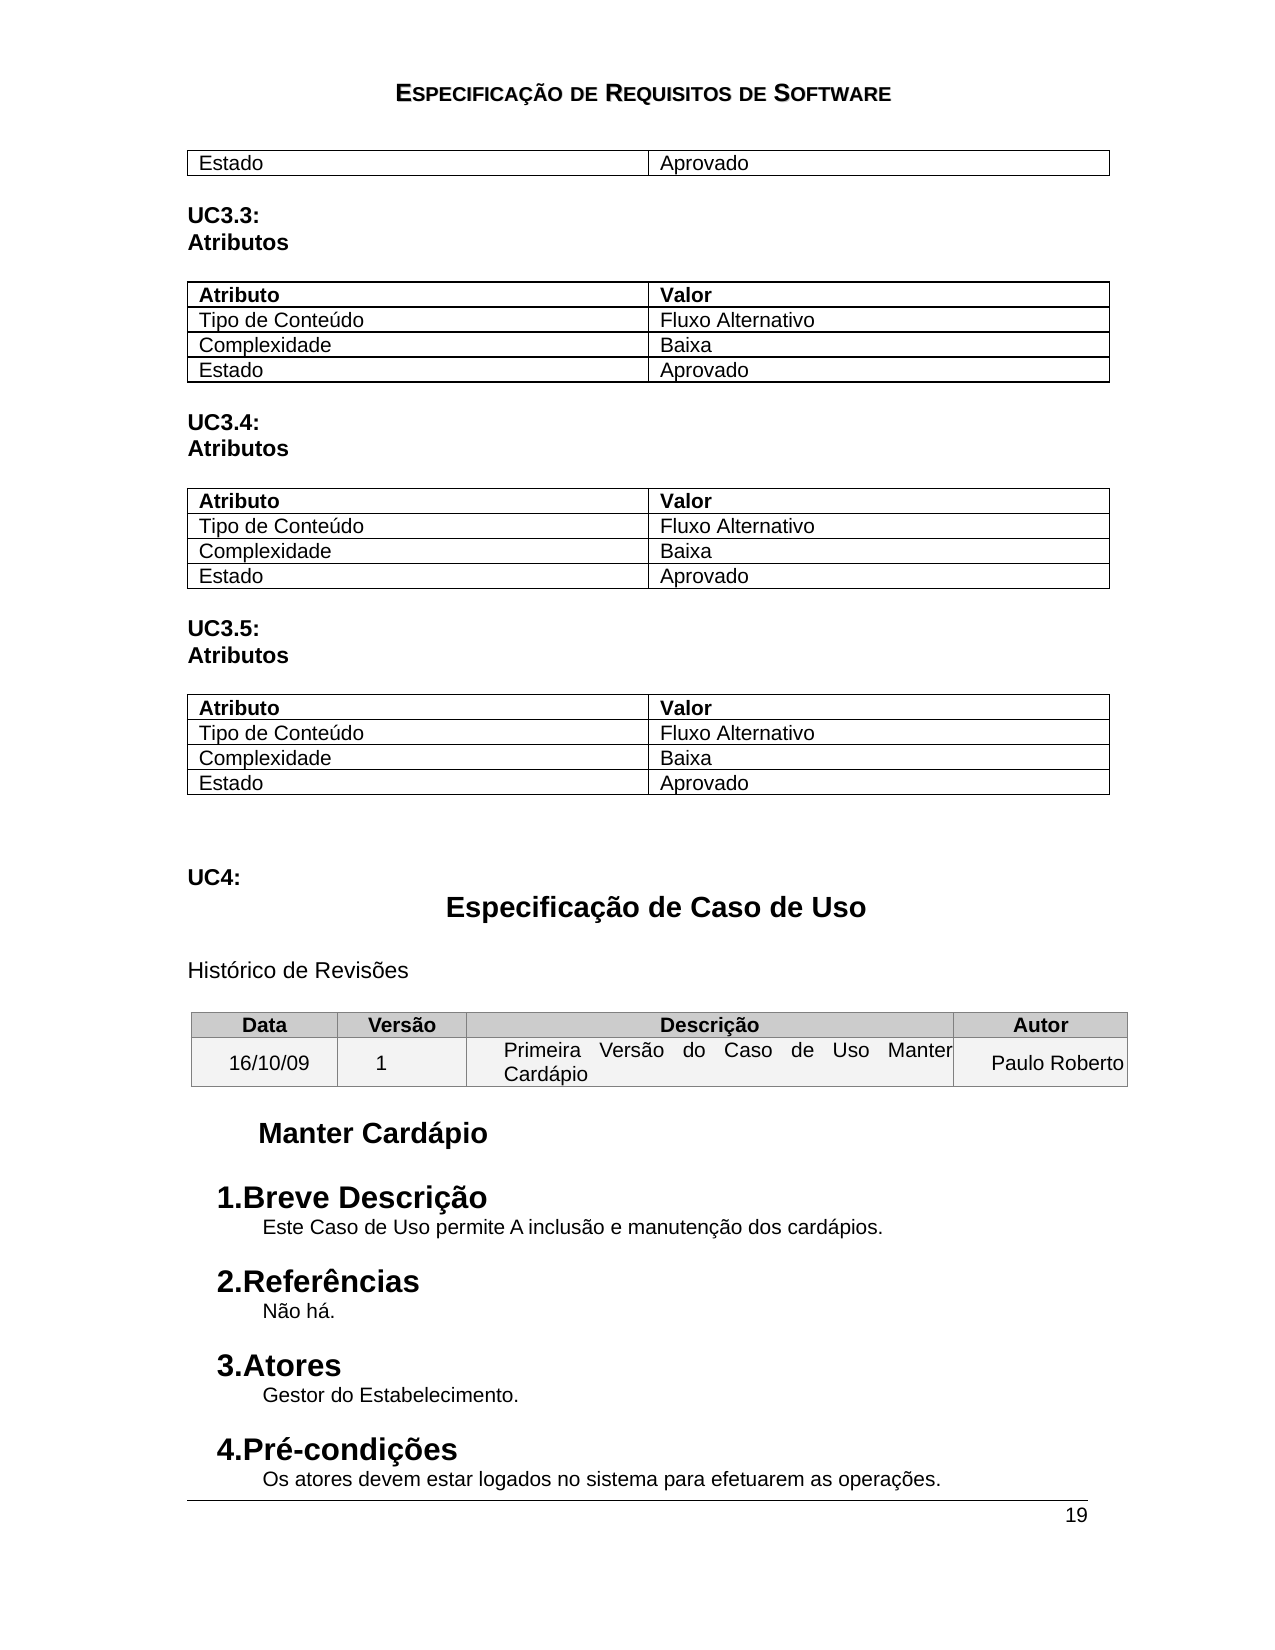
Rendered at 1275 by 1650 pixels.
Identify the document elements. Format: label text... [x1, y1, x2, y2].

table_cell Estado [188, 151, 648, 175]
table_cell Estado [188, 770, 648, 794]
table_cell Estado [188, 358, 648, 381]
text Atributos [187, 642, 1088, 668]
table_header Valor [649, 283, 1109, 306]
text UC4: [187, 863, 1088, 890]
table_cell Complexidade [188, 745, 648, 769]
table_cell Baixa [649, 333, 1109, 356]
table_header Autor [954, 1013, 1127, 1037]
text Gestor do Estabelecimento. [187, 1383, 1088, 1407]
table_cell Baixa [649, 539, 1109, 563]
table_cell Tipo de Conteúdo [188, 720, 648, 744]
table_cell Fluxo Alternativo [649, 514, 1109, 538]
table_cell Complexidade [188, 539, 648, 563]
table_cell Estado [188, 564, 648, 588]
text UC3.3: [187, 202, 1088, 229]
table_cell 16/10/09 [192, 1038, 337, 1086]
text Atributos [187, 435, 1088, 462]
table_cell Aprovado [649, 770, 1109, 794]
table_cell Complexidade [188, 333, 648, 356]
table_cell Aprovado [649, 358, 1109, 381]
text UC3.4: [187, 409, 1088, 435]
table_header Atributo [188, 489, 648, 513]
table_cell Baixa [649, 745, 1109, 769]
table_header Atributo [188, 695, 648, 719]
table_header Atributo [188, 283, 648, 306]
text Atributos [187, 229, 1088, 255]
table_header Data [192, 1013, 337, 1037]
text Os atores devem estar logados no sistema para efetuarem as operações. [187, 1467, 1088, 1491]
table_header Descrição [467, 1013, 953, 1037]
text Este Caso de Uso permite A inclusão e manutenção dos cardápios. [187, 1215, 1088, 1239]
table_header Versão [338, 1013, 466, 1037]
table_cell 1 [338, 1038, 466, 1086]
table_cell Fluxo Alternativo [649, 720, 1109, 744]
table_cell Aprovado [649, 151, 1109, 175]
text Histórico de Revisões [187, 957, 1088, 984]
text Não há. [187, 1299, 1088, 1323]
table_cell Primeira Versão do Caso de Uso Manter Cardápio [467, 1038, 953, 1086]
table_header Valor [649, 489, 1109, 513]
table_cell Aprovado [649, 564, 1109, 588]
text Especificação de Caso de Uso [225, 890, 1088, 923]
subtitle Referências [187, 1263, 1088, 1299]
text UC3.5: [187, 615, 1088, 642]
table_header Valor [649, 695, 1109, 719]
table_cell Tipo de Conteúdo [188, 308, 648, 331]
table_cell Tipo de Conteúdo [188, 514, 648, 538]
table_cell Paulo Roberto [954, 1038, 1127, 1086]
table_cell Fluxo Alternativo [649, 308, 1109, 331]
text Manter Cardápio [187, 1116, 1088, 1150]
subtitle Atores [187, 1347, 1088, 1383]
subtitle Pré-condições [187, 1431, 1088, 1467]
subtitle Breve Descrição [187, 1179, 1088, 1215]
